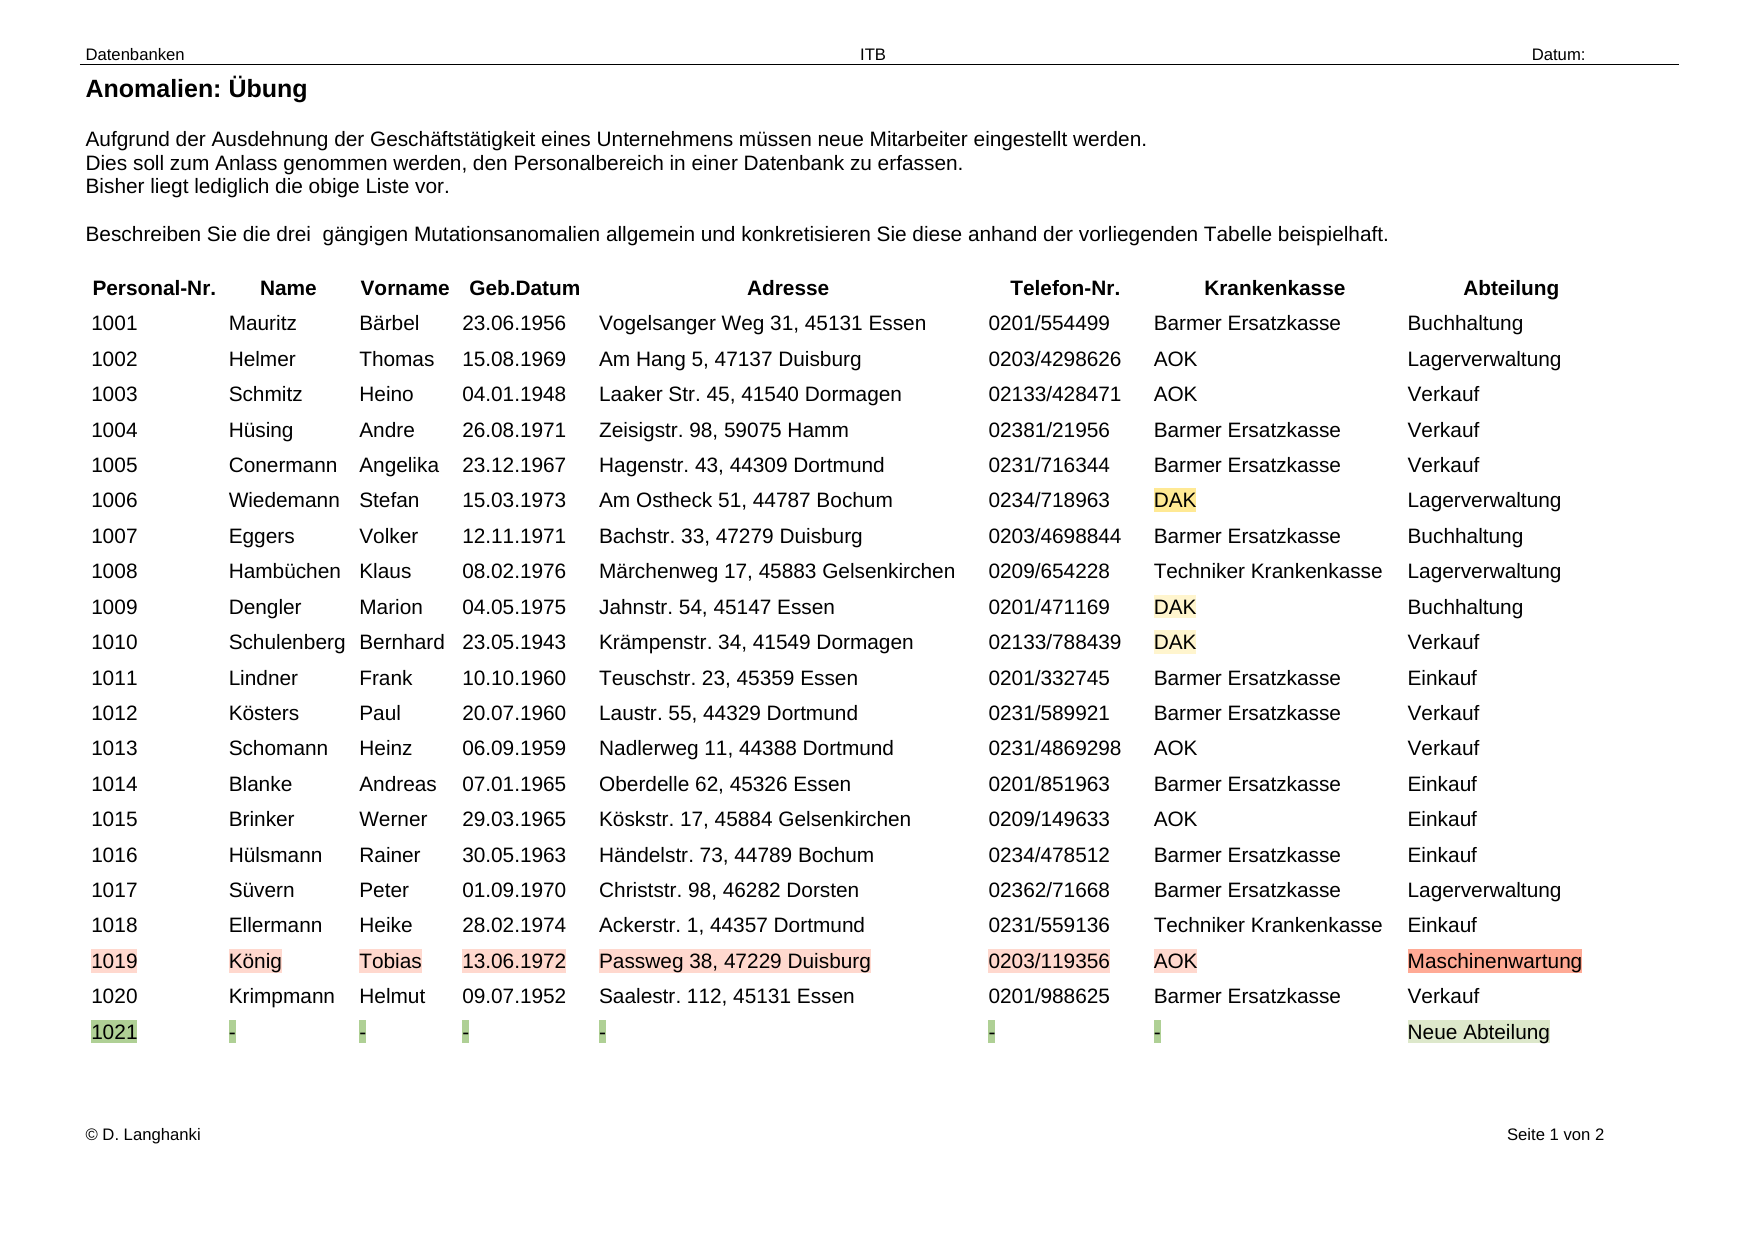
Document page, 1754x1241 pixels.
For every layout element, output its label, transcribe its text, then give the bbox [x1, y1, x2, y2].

table_cell Barmer Ersatzkasse [1148, 306, 1402, 341]
table_cell Verkauf [1402, 624, 1621, 660]
table_cell Ackerstr. 1, 44357 Dortmund [593, 908, 982, 943]
table_cell Maschinenwartung [1402, 943, 1621, 978]
table_cell Krämpenstr. 34, 41549 Dormagen [593, 624, 982, 660]
table_cell Oberdelle 62, 45326 Essen [593, 766, 982, 801]
table_cell Buchhaltung [1402, 518, 1621, 553]
text Dies soll zum Anlass genommen werden, den Personalbereich in einer Datenbank zu erfassen. [85, 150, 1606, 174]
table_cell Süvern [223, 872, 353, 908]
table_cell Peter [354, 872, 456, 908]
table_cell 1017 [85, 872, 223, 908]
table_cell 02133/788439 [983, 624, 1148, 660]
table_cell 28.02.1974 [456, 908, 593, 943]
table_cell 0201/988625 [983, 979, 1148, 1014]
table_cell Barmer Ersatzkasse [1148, 412, 1402, 447]
table_cell König [223, 943, 353, 978]
table_cell Hambüchen [223, 554, 353, 589]
table_cell 30.05.1963 [456, 837, 593, 872]
table_cell 0203/4698844 [983, 518, 1148, 553]
table_cell Frank [354, 660, 456, 695]
table_cell - [593, 1014, 982, 1049]
table_cell Tobias [354, 943, 456, 978]
table_cell 23.06.1956 [456, 306, 593, 341]
table_cell Blanke [223, 766, 353, 801]
table_cell Am Ostheck 51, 44787 Bochum [593, 483, 982, 518]
table_cell Thomas [354, 341, 456, 376]
table_cell Laaker Str. 45, 41540 Dormagen [593, 376, 982, 412]
text Aufgrund der Ausdehnung der Geschäftstätigkeit eines Unternehmens müssen neue Mitarbeiter eingestellt werden. [85, 126, 1606, 150]
table_cell 1020 [85, 979, 223, 1014]
table_cell Buchhaltung [1402, 589, 1621, 624]
table_cell Verkauf [1402, 376, 1621, 412]
table_cell 1001 [85, 306, 223, 341]
table_cell Zeisigstr. 98, 59075 Hamm [593, 412, 982, 447]
table_cell 1018 [85, 908, 223, 943]
table_cell 02362/71668 [983, 872, 1148, 908]
table_cell 04.01.1948 [456, 376, 593, 412]
table_cell Lindner [223, 660, 353, 695]
table_cell 0203/4298626 [983, 341, 1148, 376]
table_cell Stefan [354, 483, 456, 518]
table_cell 12.11.1971 [456, 518, 593, 553]
table_cell AOK [1148, 801, 1402, 837]
table_cell Teuschstr. 23, 45359 Essen [593, 660, 982, 695]
table_cell Bachstr. 33, 47279 Duisburg [593, 518, 982, 553]
table_cell 1010 [85, 624, 223, 660]
table_cell Marion [354, 589, 456, 624]
text Beschreiben Sie die drei gängigen Mutationsanomalien allgemein und konkretisieren Sie diese anhand der vorliegenden Tabelle beispielhaft. [85, 222, 1606, 246]
table_cell 0201/851963 [983, 766, 1148, 801]
table_cell Lagerverwaltung [1402, 554, 1621, 589]
table_cell Helmer [223, 341, 353, 376]
table_cell Volker [354, 518, 456, 553]
table_cell 09.07.1952 [456, 979, 593, 1014]
text Bisher liegt lediglich die obige Liste vor. [85, 174, 1606, 198]
table_header Abteilung [1402, 270, 1621, 306]
table_cell 10.10.1960 [456, 660, 593, 695]
table_cell Verkauf [1402, 695, 1621, 731]
table_cell 15.08.1969 [456, 341, 593, 376]
table_cell 1002 [85, 341, 223, 376]
table_cell 0209/149633 [983, 801, 1148, 837]
table_cell AOK [1148, 943, 1402, 978]
table_cell Klaus [354, 554, 456, 589]
table_cell Lagerverwaltung [1402, 341, 1621, 376]
table_cell 07.01.1965 [456, 766, 593, 801]
table_cell Schmitz [223, 376, 353, 412]
table_cell Dengler [223, 589, 353, 624]
table_cell Verkauf [1402, 731, 1621, 766]
table_cell Paul [354, 695, 456, 731]
table_header Vorname [354, 270, 456, 306]
table_cell DAK [1148, 589, 1402, 624]
table_cell - [983, 1014, 1148, 1049]
table_cell 23.12.1967 [456, 447, 593, 483]
table_cell Techniker Krankenkasse [1148, 554, 1402, 589]
table_cell Conermann [223, 447, 353, 483]
table_cell 1013 [85, 731, 223, 766]
table_cell 1003 [85, 376, 223, 412]
table_cell Barmer Ersatzkasse [1148, 518, 1402, 553]
table_cell - [354, 1014, 456, 1049]
table_cell Verkauf [1402, 412, 1621, 447]
table_cell 0201/471169 [983, 589, 1148, 624]
table_cell Schomann [223, 731, 353, 766]
table_cell 1012 [85, 695, 223, 731]
table_cell Angelika [354, 447, 456, 483]
table_cell Märchenweg 17, 45883 Gelsenkirchen [593, 554, 982, 589]
table_cell Köskstr. 17, 45884 Gelsenkirchen [593, 801, 982, 837]
table_cell 1007 [85, 518, 223, 553]
table_cell 02133/428471 [983, 376, 1148, 412]
table_cell 1014 [85, 766, 223, 801]
table_cell 0201/554499 [983, 306, 1148, 341]
table_cell Hülsmann [223, 837, 353, 872]
table_cell Krimpmann [223, 979, 353, 1014]
table_cell Bernhard [354, 624, 456, 660]
table_cell Einkauf [1402, 801, 1621, 837]
table_cell Schulenberg [223, 624, 353, 660]
table_cell Rainer [354, 837, 456, 872]
table_cell 0203/119356 [983, 943, 1148, 978]
table_cell 1019 [85, 943, 223, 978]
table_cell Werner [354, 801, 456, 837]
table_cell Helmut [354, 979, 456, 1014]
table_header Adresse [593, 270, 982, 306]
table_cell 1004 [85, 412, 223, 447]
table_cell Heinz [354, 731, 456, 766]
table_header Personal-Nr. [85, 270, 223, 306]
table_cell Barmer Ersatzkasse [1148, 872, 1402, 908]
table_cell - [1148, 1014, 1402, 1049]
table_cell Einkauf [1402, 837, 1621, 872]
table_cell 26.08.1971 [456, 412, 593, 447]
table_cell Passweg 38, 47229 Duisburg [593, 943, 982, 978]
table_cell 1011 [85, 660, 223, 695]
table_cell 0231/559136 [983, 908, 1148, 943]
table_cell Brinker [223, 801, 353, 837]
table_cell 1021 [85, 1014, 223, 1049]
table_cell Nadlerweg 11, 44388 Dortmund [593, 731, 982, 766]
table_cell Lagerverwaltung [1402, 483, 1621, 518]
table_cell AOK [1148, 341, 1402, 376]
table_cell Kösters [223, 695, 353, 731]
table_cell Lagerverwaltung [1402, 872, 1621, 908]
table_cell 1016 [85, 837, 223, 872]
table_cell Verkauf [1402, 447, 1621, 483]
table_cell Barmer Ersatzkasse [1148, 766, 1402, 801]
table_cell 1005 [85, 447, 223, 483]
table_cell 29.03.1965 [456, 801, 593, 837]
table_cell Barmer Ersatzkasse [1148, 447, 1402, 483]
table_cell 0209/654228 [983, 554, 1148, 589]
table_cell Andreas [354, 766, 456, 801]
table_cell 1008 [85, 554, 223, 589]
table_cell Laustr. 55, 44329 Dortmund [593, 695, 982, 731]
table_cell Einkauf [1402, 908, 1621, 943]
table_cell Barmer Ersatzkasse [1148, 979, 1402, 1014]
table_cell Christstr. 98, 46282 Dorsten [593, 872, 982, 908]
table_cell - [456, 1014, 593, 1049]
table_cell Buchhaltung [1402, 306, 1621, 341]
table_cell 01.09.1970 [456, 872, 593, 908]
table_cell 1009 [85, 589, 223, 624]
text Anomalien: Übung [85, 74, 1606, 102]
table_cell Verkauf [1402, 979, 1621, 1014]
table_cell 23.05.1943 [456, 624, 593, 660]
table_cell Am Hang 5, 47137 Duisburg [593, 341, 982, 376]
table_cell 0234/718963 [983, 483, 1148, 518]
table_cell Eggers [223, 518, 353, 553]
table_cell 0201/332745 [983, 660, 1148, 695]
table_cell Bärbel [354, 306, 456, 341]
table_cell DAK [1148, 624, 1402, 660]
table_cell Vogelsanger Weg 31, 45131 Essen [593, 306, 982, 341]
table_cell 0231/716344 [983, 447, 1148, 483]
table_header Krankenkasse [1148, 270, 1402, 306]
table_cell 0231/4869298 [983, 731, 1148, 766]
table_cell Händelstr. 73, 44789 Bochum [593, 837, 982, 872]
table_cell Jahnstr. 54, 45147 Essen [593, 589, 982, 624]
table_cell Einkauf [1402, 766, 1621, 801]
table_cell 13.06.1972 [456, 943, 593, 978]
table_cell Heino [354, 376, 456, 412]
table_cell 15.03.1973 [456, 483, 593, 518]
table_cell Barmer Ersatzkasse [1148, 695, 1402, 731]
table_cell 0234/478512 [983, 837, 1148, 872]
table_cell Barmer Ersatzkasse [1148, 660, 1402, 695]
table_cell - [223, 1014, 353, 1049]
table_cell Mauritz [223, 306, 353, 341]
table_cell 0231/589921 [983, 695, 1148, 731]
table_cell Einkauf [1402, 660, 1621, 695]
table_cell 04.05.1975 [456, 589, 593, 624]
table_cell AOK [1148, 376, 1402, 412]
table_cell Wiedemann [223, 483, 353, 518]
table_header Name [223, 270, 353, 306]
table_cell Heike [354, 908, 456, 943]
table_cell Barmer Ersatzkasse [1148, 837, 1402, 872]
table_cell Techniker Krankenkasse [1148, 908, 1402, 943]
table_cell 20.07.1960 [456, 695, 593, 731]
table_cell 1015 [85, 801, 223, 837]
table_cell Hagenstr. 43, 44309 Dortmund [593, 447, 982, 483]
table_cell Neue Abteilung [1402, 1014, 1621, 1049]
table_cell 06.09.1959 [456, 731, 593, 766]
table_cell Hüsing [223, 412, 353, 447]
table_cell AOK [1148, 731, 1402, 766]
table_cell 02381/21956 [983, 412, 1148, 447]
table_header Telefon-Nr. [983, 270, 1148, 306]
table_cell 1006 [85, 483, 223, 518]
table_cell Andre [354, 412, 456, 447]
table_cell DAK [1148, 483, 1402, 518]
table_cell Saalestr. 112, 45131 Essen [593, 979, 982, 1014]
table_header Geb.Datum [456, 270, 593, 306]
table_cell Ellermann [223, 908, 353, 943]
table_cell 08.02.1976 [456, 554, 593, 589]
